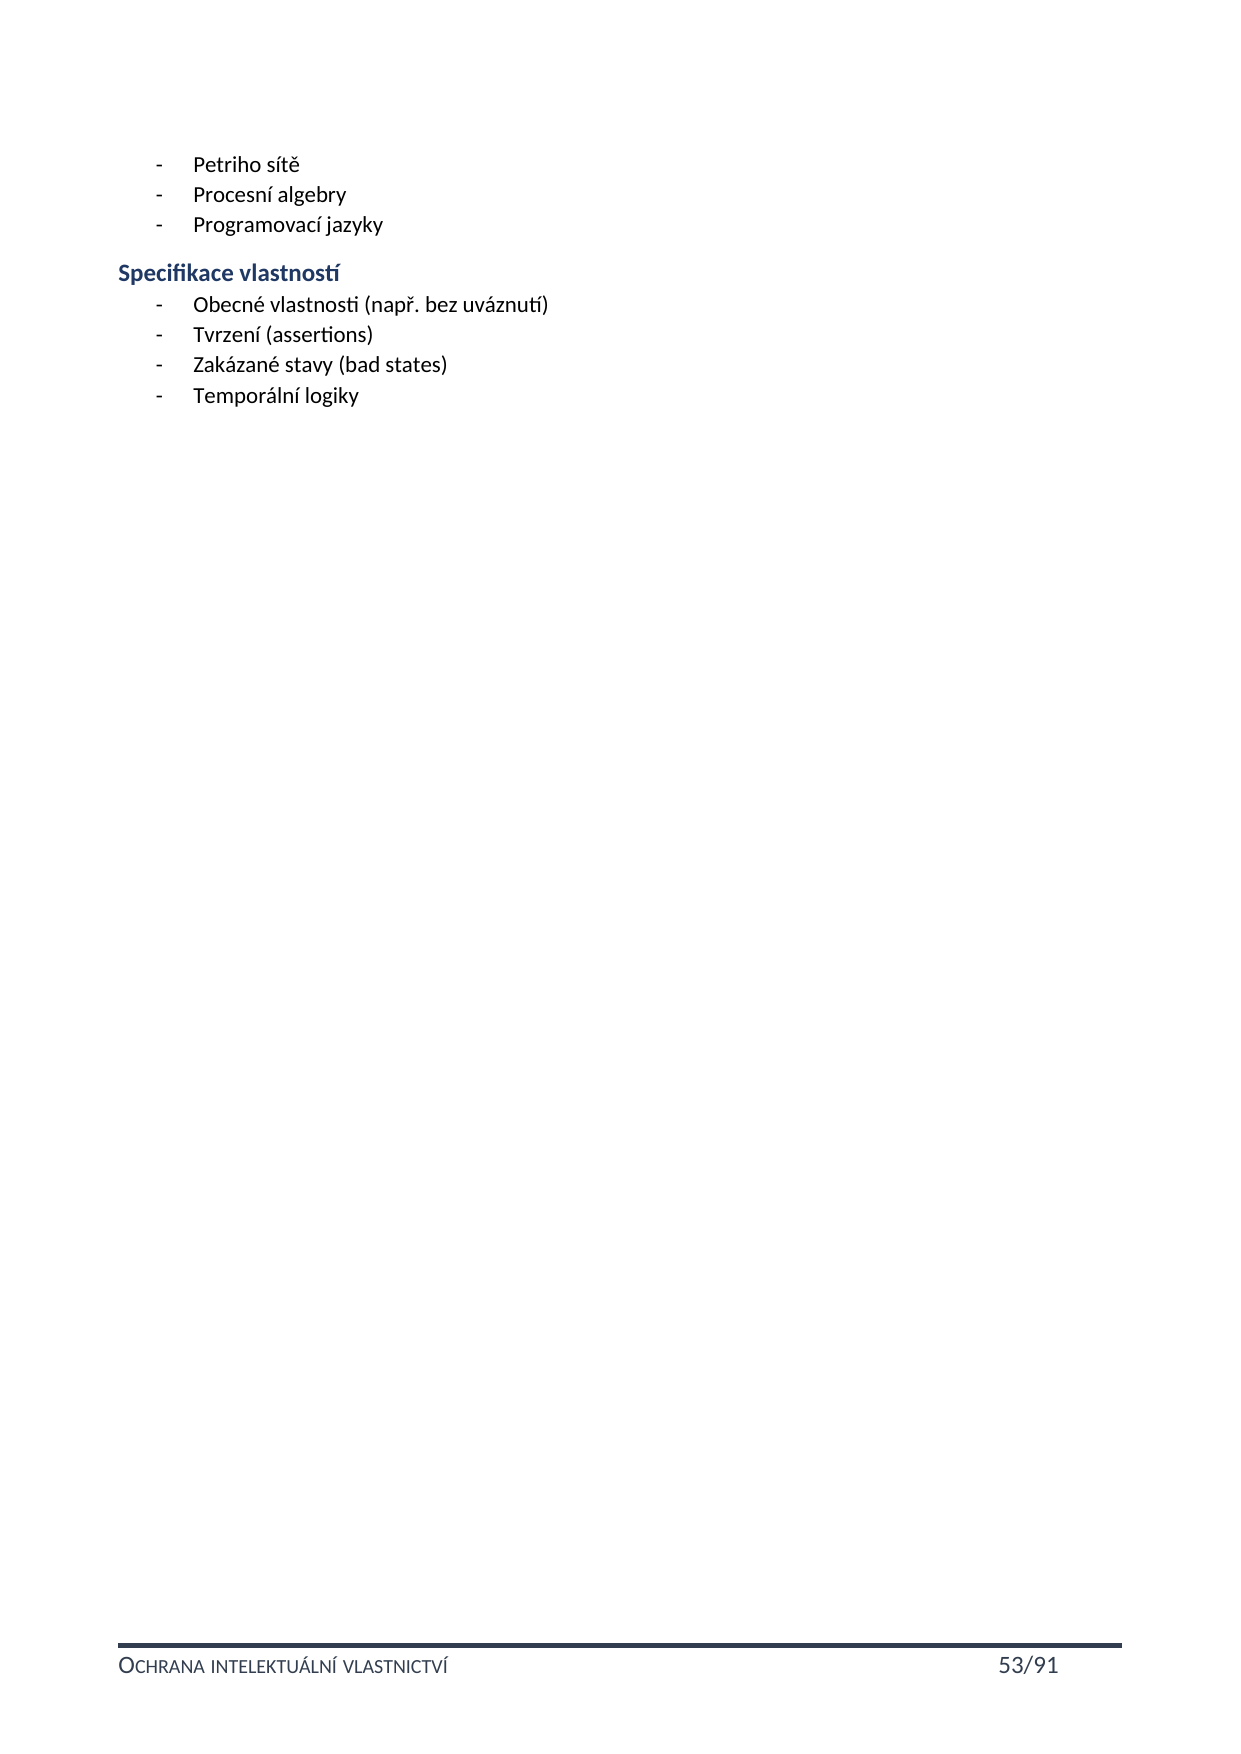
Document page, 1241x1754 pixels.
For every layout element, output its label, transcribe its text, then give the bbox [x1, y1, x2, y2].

list Procesní algebry [156, 180, 1122, 208]
list Obecné vlastnosti (např. bez uváznutí) [156, 290, 1122, 318]
subtitle Specifikace vlastností [118, 257, 1122, 288]
list Petriho sítě [156, 150, 1122, 178]
list Tvrzení (assertions) [156, 320, 1122, 348]
list Temporální logiky [156, 381, 1122, 409]
list Programovací jazyky [156, 210, 1122, 238]
list Zakázané stavy (bad states) [156, 351, 1122, 379]
